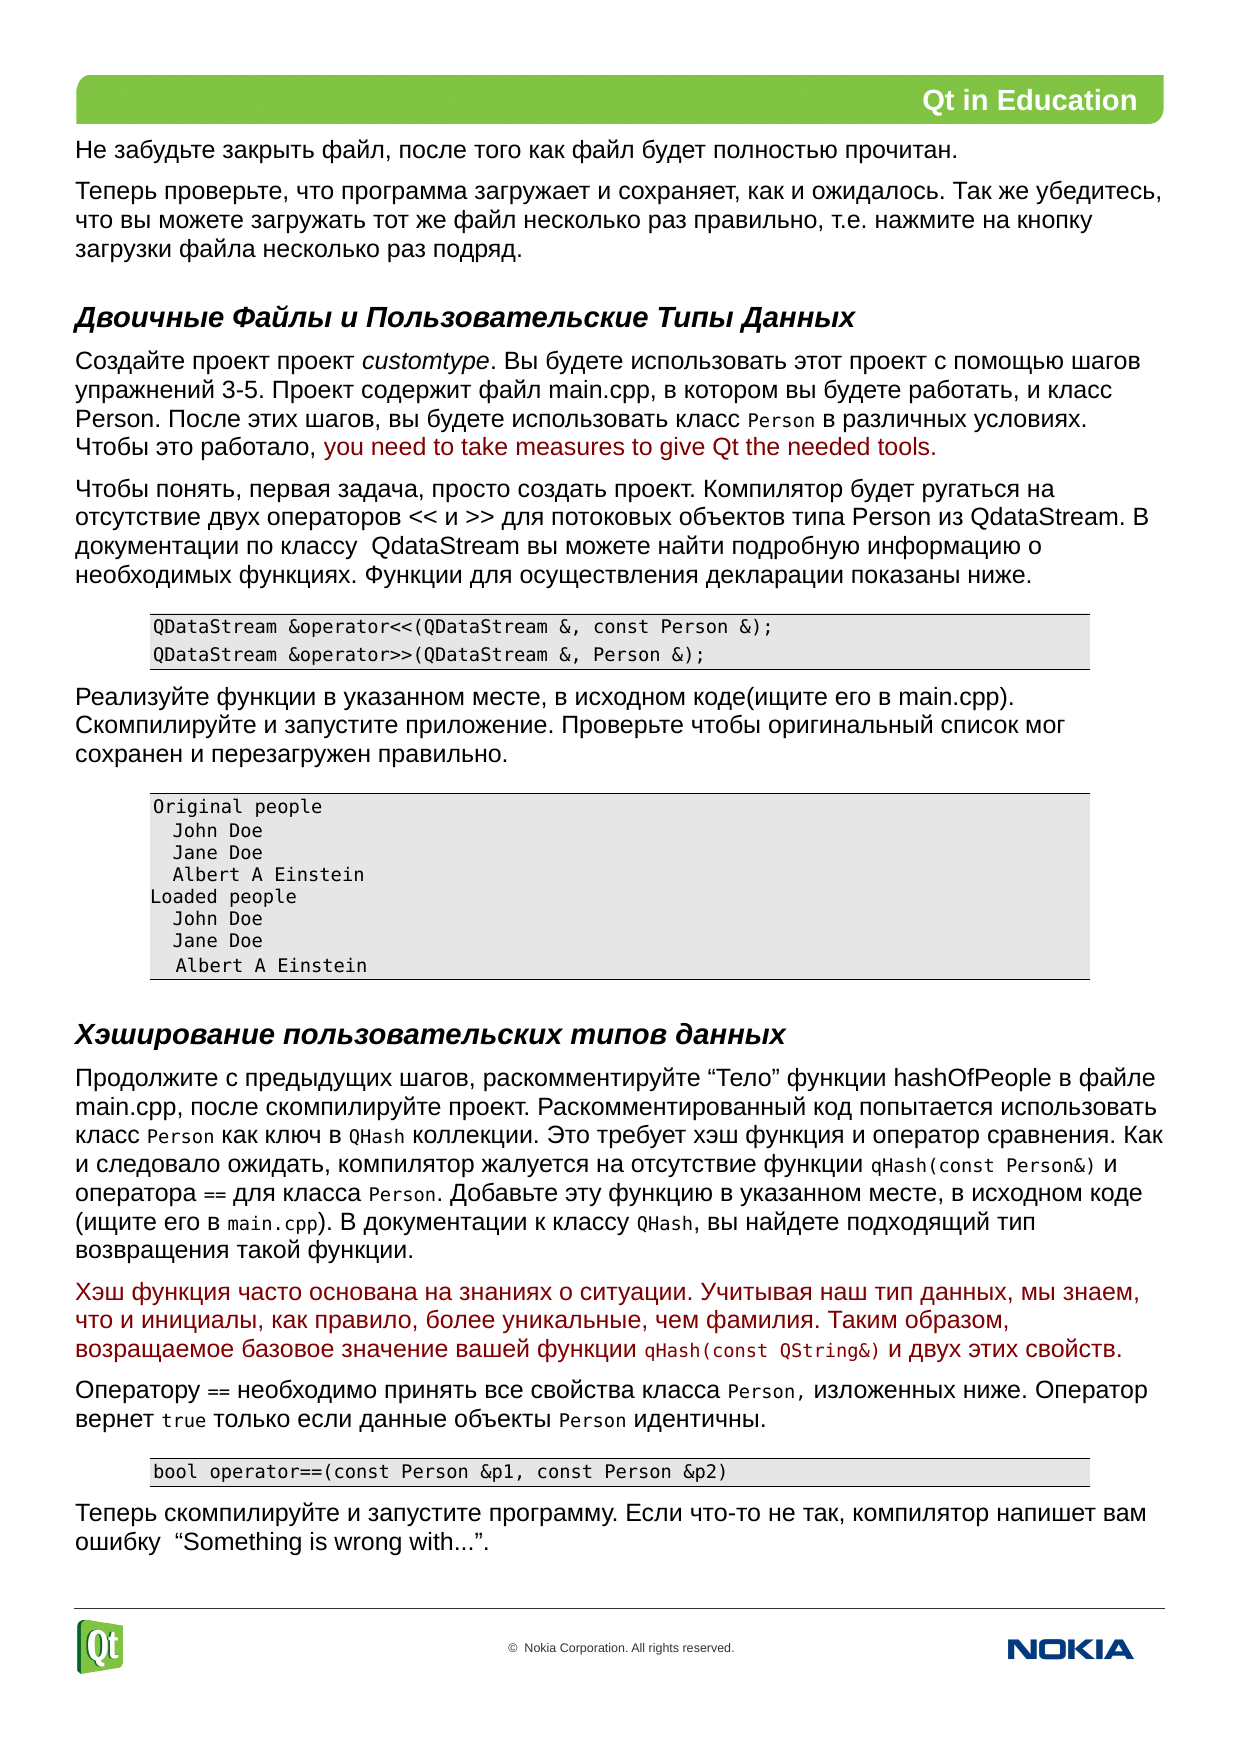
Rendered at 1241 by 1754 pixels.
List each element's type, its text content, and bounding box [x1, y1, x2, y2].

text Loaded people [150, 886, 1090, 908]
text QDataStream &operator<<(QDataStream &, const Person &); [150, 615, 1090, 641]
text Теперь скомпилируйте и запустите программу. Если что-то не так, компилятор напишет вам ошибку “Something is wrong with...”. [75, 1498, 1165, 1556]
picture [76, 75, 1164, 124]
text Продолжите с предыдущих шагов, раскомментируйте “Тело” функции hashOfPeople в файле main.cpp, после скомпилируйте проект. Раскомментированный код попытается использовать класс Person как ключ в QHash коллекции. Это требует хэш функция и оператор сравнения. Как и следовало ожидать, компилятор жалуется на отсутствие функции qHash(const Person&) и оператора == для класса Person. Добавьте эту функцию в указанном месте, в исходном коде (ищите его в main.cpp). В документации к классу QHash, вы найдете подходящий тип возвращения такой функции. [75, 1063, 1165, 1264]
text Оператору == необходимо принять все свойства класса Person, изложенных ниже. Оператор вернет true только если данные объекты Person идентичны. [75, 1375, 1165, 1433]
text Jane Doe [150, 930, 1090, 952]
text Jane Doe [150, 842, 1090, 864]
text John Doe [150, 908, 1090, 930]
subtitle Двоичные Файлы и Пользовательские Типы Данных [75, 300, 1165, 333]
text Хэш функция часто основана на знаниях о ситуации. Учитывая наш тип данных, мы знаем, что и инициалы, как правило, более уникальные, чем фамилия. Таким образом, возращаемое базовое значение вашей функции qHash(const QString&) и двух этих свойств. [75, 1277, 1165, 1363]
text Albert A Einstein [150, 864, 1090, 886]
text John Doe [150, 820, 1090, 842]
text Реализуйте функции в указанном месте, в исходном коде(ищите его в main.cpp). Скомпилируйте и запустите приложение. Проверьте чтобы оригинальный список мог сохранен и перезагружен правильно. [75, 681, 1165, 768]
text Чтобы понять, первая задача, просто создать проект. Компилятор будет ругаться на отсутствие двух операторов << и >> для потоковых объектов типа Person из QdataStream. В документации по классу QdataStream вы можете найти подробную информацию о необходимых функциях. Функции для осуществления декларации показаны ниже. [75, 473, 1165, 588]
text Теперь проверьте, что программа загружает и сохраняет, как и ожидалось. Так же убедитесь, что вы можете загружать тот же файл несколько раз правильно, т.е. нажмите на кнопку загрузки файла несколько раз подряд. [75, 176, 1165, 262]
text bool operator==(const Person &p1, const Person &p2) [150, 1459, 1090, 1486]
subtitle Хэширование пользовательских типов данных [75, 1017, 1165, 1050]
text Albert A Einstein [150, 952, 1090, 979]
text Original people [150, 794, 1090, 820]
text QDataStream &operator>>(QDataStream &, Person &); [150, 641, 1090, 669]
picture [73, 1615, 127, 1679]
picture [978, 1610, 1164, 1688]
text Не забудьте закрыть файл, после того как файл будет полностью прочитан. [75, 135, 1165, 164]
text Создайте проект проект customtype. Вы будете использовать этот проект с помощью шагов упражнений 3-5. Проект содержит файл main.cpp, в котором вы будете работать, и класс Person. После этих шагов, вы будете использовать класс Person в различных условиях. Чтобы это работало, you need to take measures to give Qt the needed tools. [75, 346, 1165, 461]
